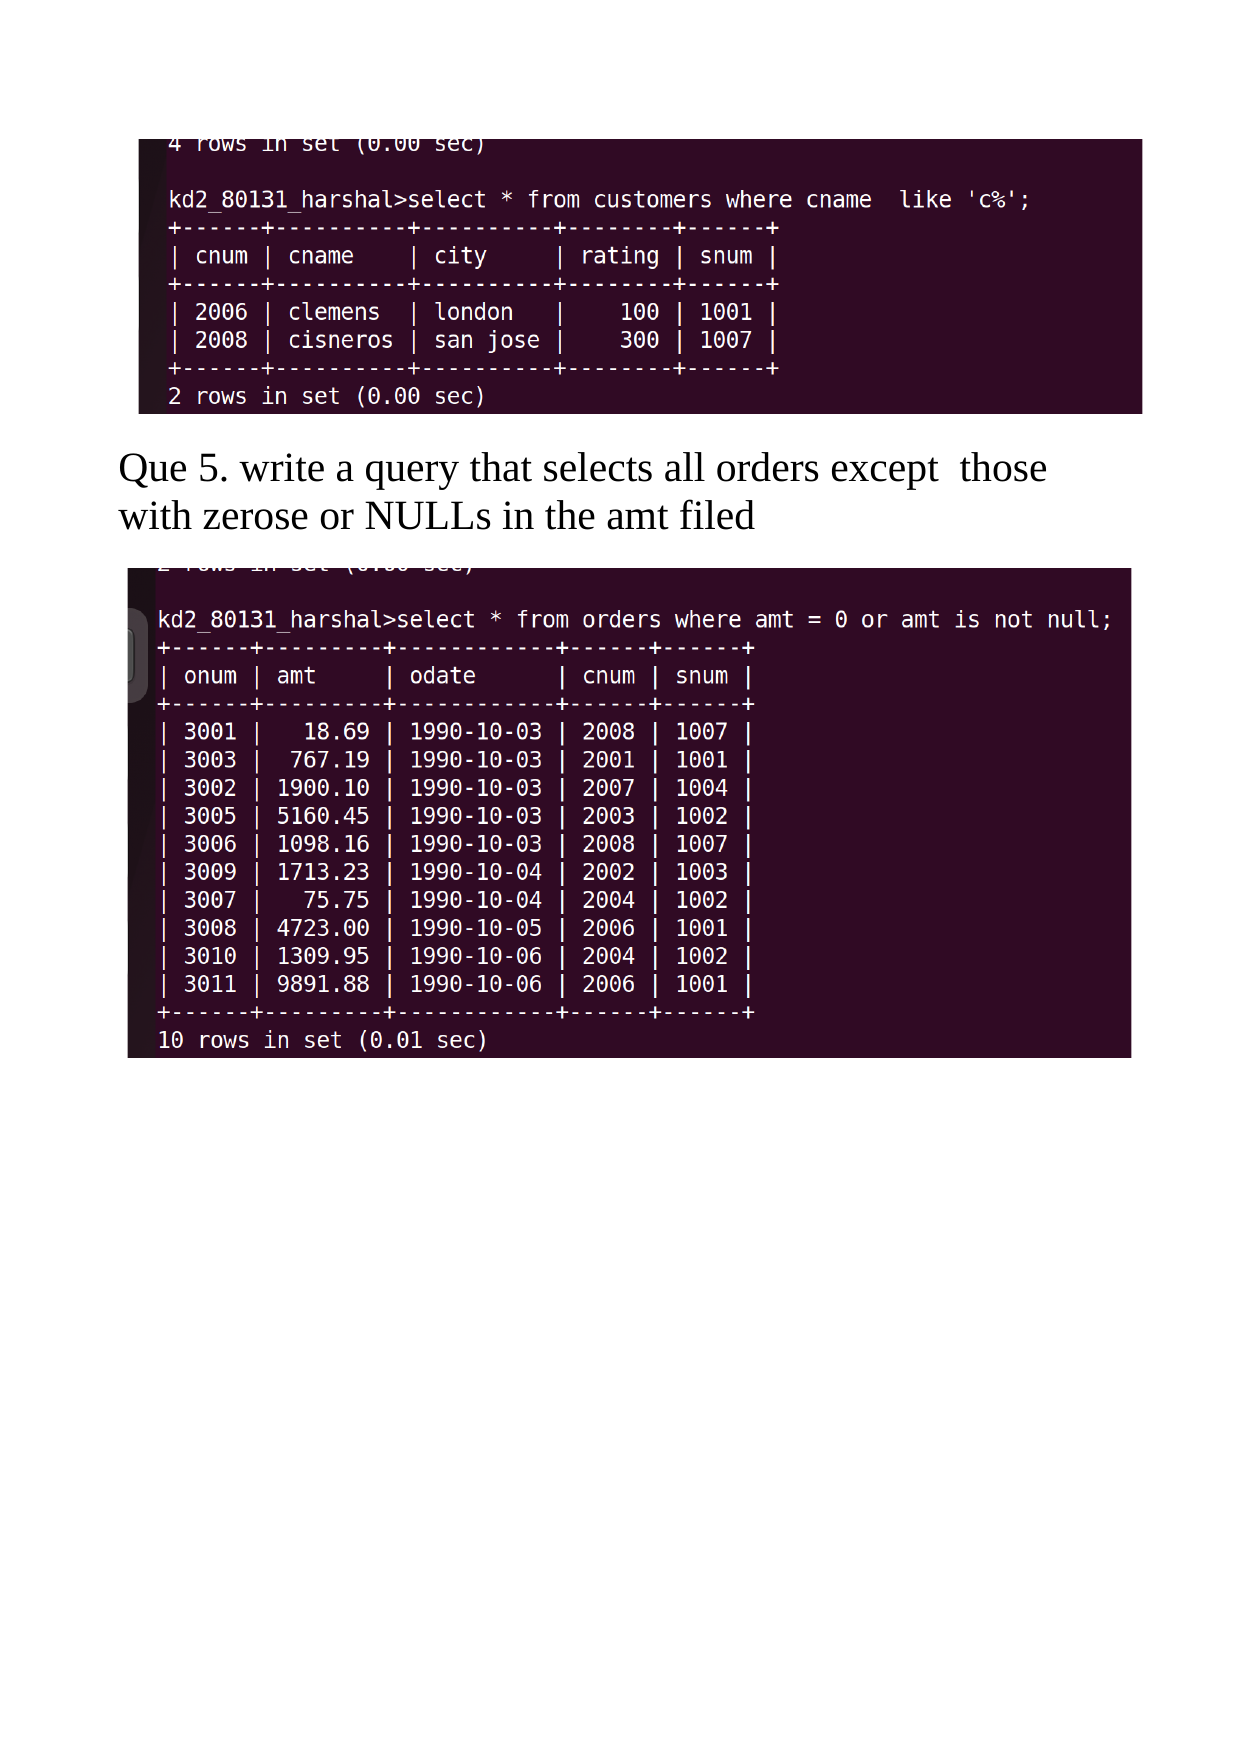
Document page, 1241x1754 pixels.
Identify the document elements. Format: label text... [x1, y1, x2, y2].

picture [138, 139, 1143, 414]
picture [127, 568, 1132, 1058]
text Que 5. write a query that selects all orders except those with zerose or NULLs in the amt filed [118, 442, 1122, 538]
